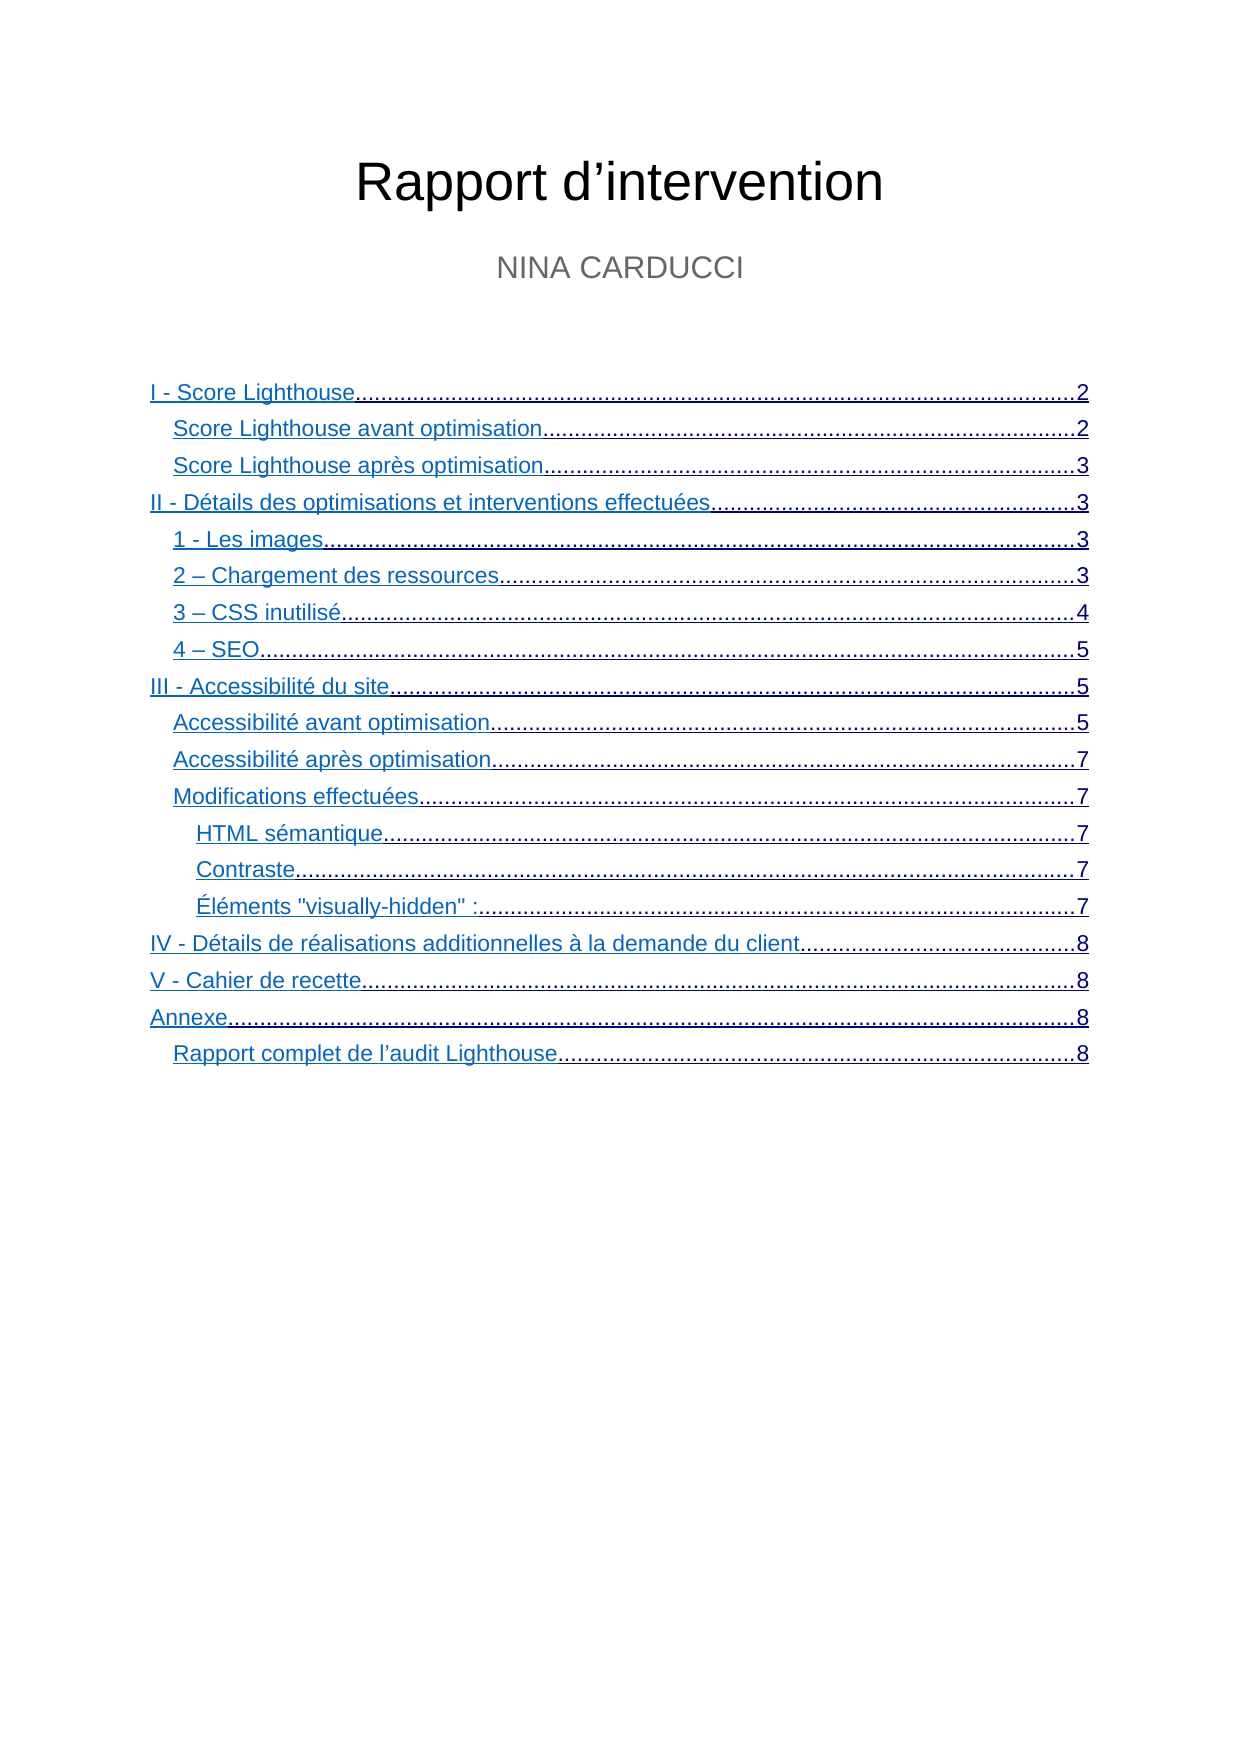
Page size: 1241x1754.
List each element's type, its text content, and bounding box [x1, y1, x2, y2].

text Annexe 8 [150, 1003, 1090, 1030]
text 3 – CSS inutilisé 4 [173, 599, 1090, 625]
text Accessibilité après optimisation 7 [173, 746, 1090, 772]
text Rapport d’intervention [150, 150, 1090, 212]
text Score Lighthouse après optimisation 3 [173, 452, 1090, 478]
text III - Accessibilité du site 5 [150, 673, 1090, 699]
text 4 – SEO 5 [173, 636, 1090, 662]
text Éléments "visually-hidden" : 7 [196, 893, 1090, 919]
text II - Détails des optimisations et interventions effectuées 3 [150, 489, 1090, 515]
text Modifications effectuées 7 [173, 783, 1090, 809]
text Contraste 7 [196, 856, 1090, 883]
text Accessibilité avant optimisation 5 [173, 709, 1090, 736]
text 1 - Les images 3 [173, 526, 1090, 552]
text 2 – Chargement des ressources 3 [173, 562, 1090, 589]
text Score Lighthouse avant optimisation 2 [173, 415, 1090, 442]
text V - Cahier de recette 8 [150, 967, 1090, 993]
text I - Score Lighthouse 2 [150, 378, 1090, 405]
text IV - Détails de réalisations additionnelles à la demande du client 8 [150, 930, 1090, 956]
text Rapport complet de l’audit Lighthouse 8 [173, 1040, 1090, 1067]
text HTML sémantique 7 [196, 820, 1090, 846]
text NINA CARDUCCI [150, 249, 1090, 285]
